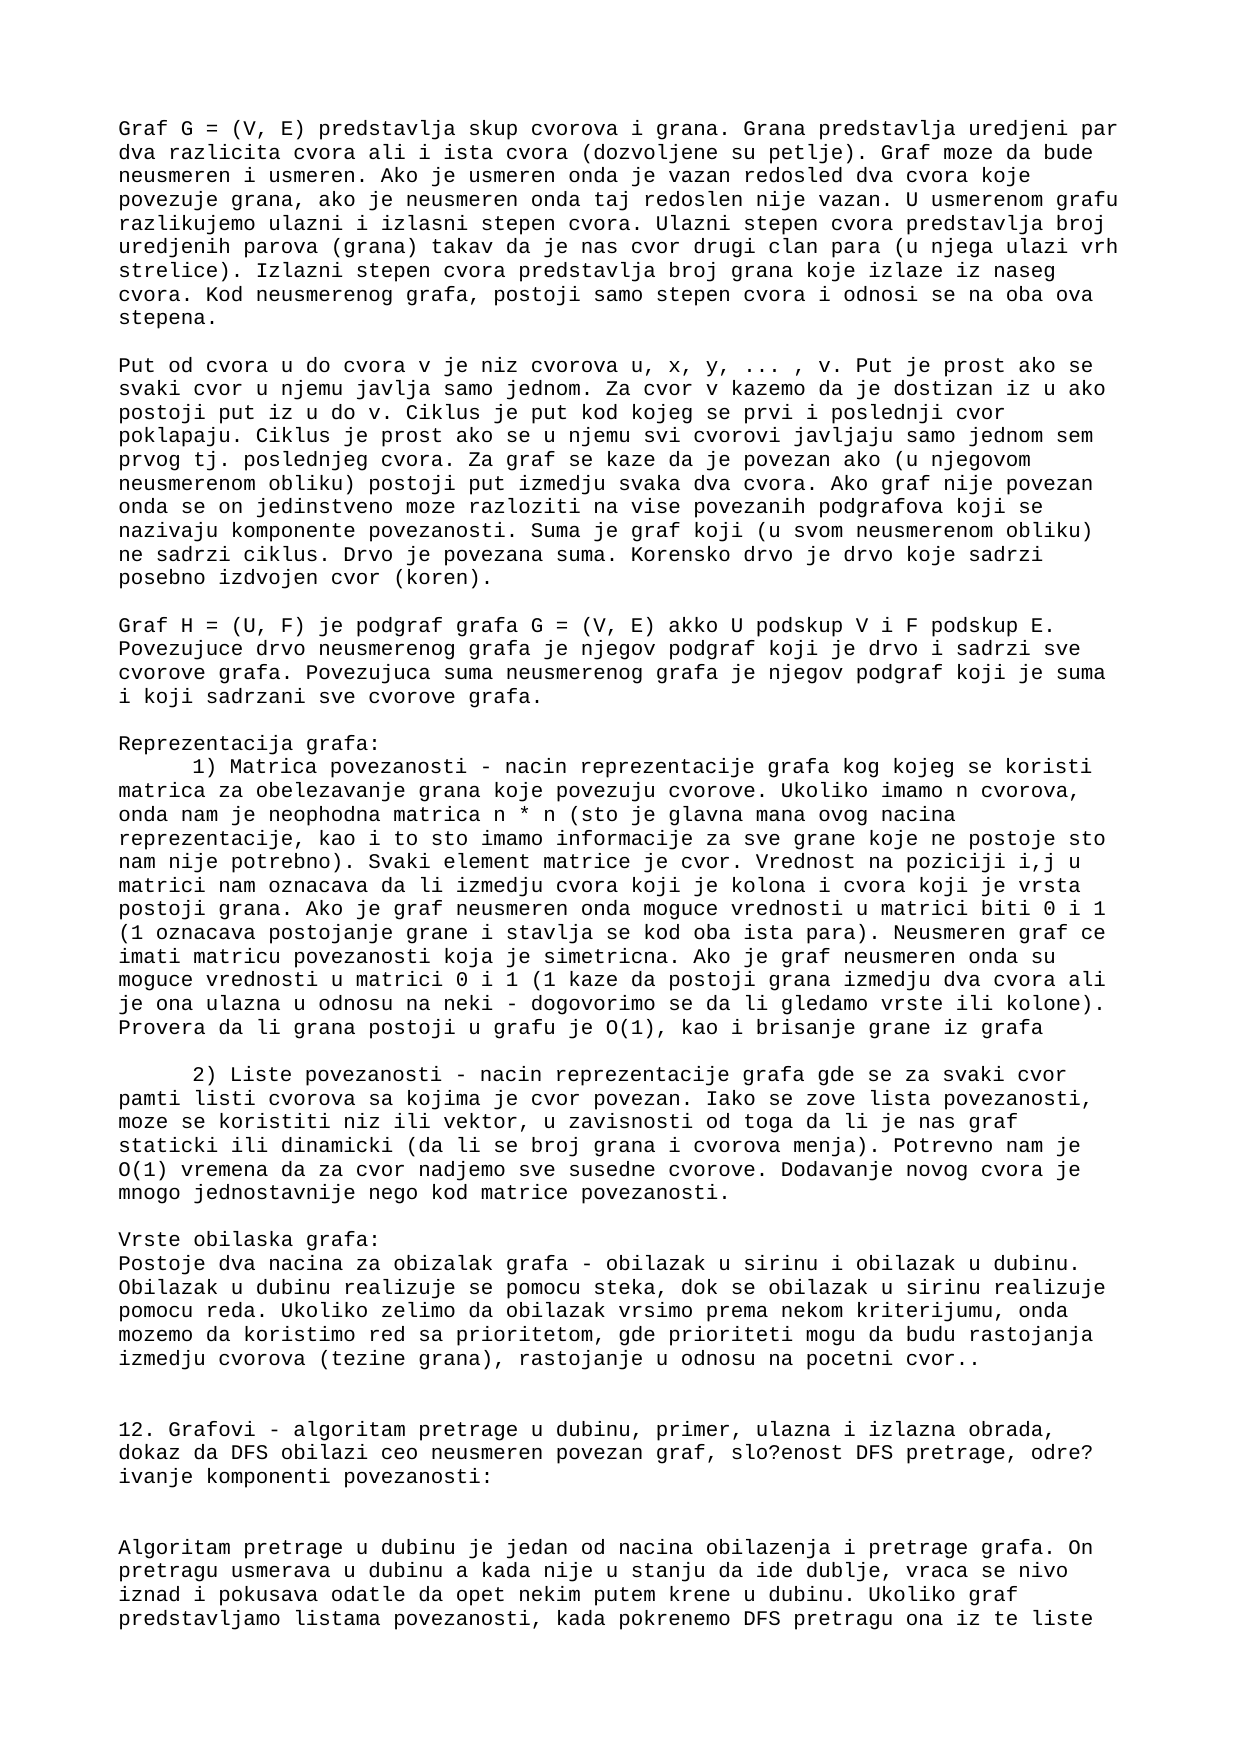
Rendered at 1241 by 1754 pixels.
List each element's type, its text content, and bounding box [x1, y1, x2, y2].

text 12. Grafovi - algoritam pretrage u dubinu, primer, ulazna i izlazna obrada, dokaz da DFS obilazi ceo neusmeren povezan graf, slo?enost DFS pretrage, odre?ivanje komponenti povezanosti: [118, 1419, 1122, 1489]
text 1) Matrica povezanosti - nacin reprezentacije grafa kog kojeg se koristi matrica za obelezavanje grana koje povezuju cvorove. Ukoliko imamo n cvorova, onda nam je neophodna matrica n * n (sto je glavna mana ovog nacina reprezentacije, kao i to sto imamo informacije za sve grane koje ne postoje sto nam nije potrebno). Svaki element matrice je cvor. Vrednost na poziciji i,j u matrici nam oznacava da li izmedju cvora koji je kolona i cvora koji je vrsta postoji grana. Ako je graf neusmeren onda moguce vrednosti u matrici biti 0 i 1 (1 oznacava postojanje grane i stavlja se kod oba ista para). Neusmeren graf ce imati matricu povezanosti koja je simetricna. Ako je graf neusmeren onda su moguce vrednosti u matrici 0 i 1 (1 kaze da postoji grana izmedju dva cvora ali je ona ulazna u odnosu na neki - dogovorimo se da li gledamo vrste ili kolone). Provera da li grana postoji u grafu je O(1), kao i brisanje grane iz grafa [118, 757, 1122, 1040]
text Vrste obilaska grafa: [118, 1229, 1122, 1253]
text Graf G = (V, E) predstavlja skup cvorova i grana. Grana predstavlja uredjeni par dva razlicita cvora ali i ista cvora (dozvoljene su petlje). Graf moze da bude neusmeren i usmeren. Ako je usmeren onda je vazan redosled dva cvora koje povezuje grana, ako je neusmeren onda taj redoslen nije vazan. U usmerenom grafu razlikujemo ulazni i izlasni stepen cvora. Ulazni stepen cvora predstavlja broj uredjenih parova (grana) takav da je nas cvor drugi clan para (u njega ulazi vrh strelice). Izlazni stepen cvora predstavlja broj grana koje izlaze iz naseg cvora. Kod neusmerenog grafa, postoji samo stepen cvora i odnosi se na oba ova stepena. [118, 118, 1122, 331]
text Postoje dva nacina za obizalak grafa - obilazak u sirinu i obilazak u dubinu. Obilazak u dubinu realizuje se pomocu steka, dok se obilazak u sirinu realizuje pomocu reda. Ukoliko zelimo da obilazak vrsimo prema nekom kriterijumu, onda mozemo da koristimo red sa prioritetom, gde prioriteti mogu da budu rastojanja izmedju cvorova (tezine grana), rastojanje u odnosu na pocetni cvor.. [118, 1253, 1122, 1371]
text Algoritam pretrage u dubinu je jedan od nacina obilazenja i pretrage grafa. On pretragu usmerava u dubinu a kada nije u stanju da ide dublje, vraca se nivo iznad i pokusava odatle da opet nekim putem krene u dubinu. Ukoliko graf predstavljamo listama povezanosti, kada pokrenemo DFS pretragu ona iz te liste [118, 1537, 1122, 1631]
text Reprezentacija grafa: [118, 733, 1122, 757]
text Put od cvora u do cvora v je niz cvorova u, x, y, ... , v. Put je prost ako se svaki cvor u njemu javlja samo jednom. Za cvor v kazemo da je dostizan iz u ako postoji put iz u do v. Ciklus je put kod kojeg se prvi i poslednji cvor poklapaju. Ciklus je prost ako se u njemu svi cvorovi javljaju samo jednom sem prvog tj. poslednjeg cvora. Za graf se kaze da je povezan ako (u njegovom neusmerenom obliku) postoji put izmedju svaka dva cvora. Ako graf nije povezan onda se on jedinstveno moze razloziti na vise povezanih podgrafova koji se nazivaju komponente povezanosti. Suma je graf koji (u svom neusmerenom obliku) ne sadrzi ciklus. Drvo je povezana suma. Korensko drvo je drvo koje sadrzi posebno izdvojen cvor (koren). [118, 354, 1122, 591]
text 2) Liste povezanosti - nacin reprezentacije grafa gde se za svaki cvor pamti listi cvorova sa kojima je cvor povezan. Iako se zove lista povezanosti, moze se koristiti niz ili vektor, u zavisnosti od toga da li je nas graf staticki ili dinamicki (da li se broj grana i cvorova menja). Potrevno nam je O(1) vremena da za cvor nadjemo sve susedne cvorove. Dodavanje novog cvora je mnogo jednostavnije nego kod matrice povezanosti. [118, 1064, 1122, 1206]
text Graf H = (U, F) je podgraf grafa G = (V, E) akko U podskup V i F podskup E. Povezujuce drvo neusmerenog grafa je njegov podgraf koji je drvo i sadrzi sve cvorove grafa. Povezujuca suma neusmerenog grafa je njegov podgraf koji je suma i koji sadrzani sve cvorove grafa. [118, 615, 1122, 709]
